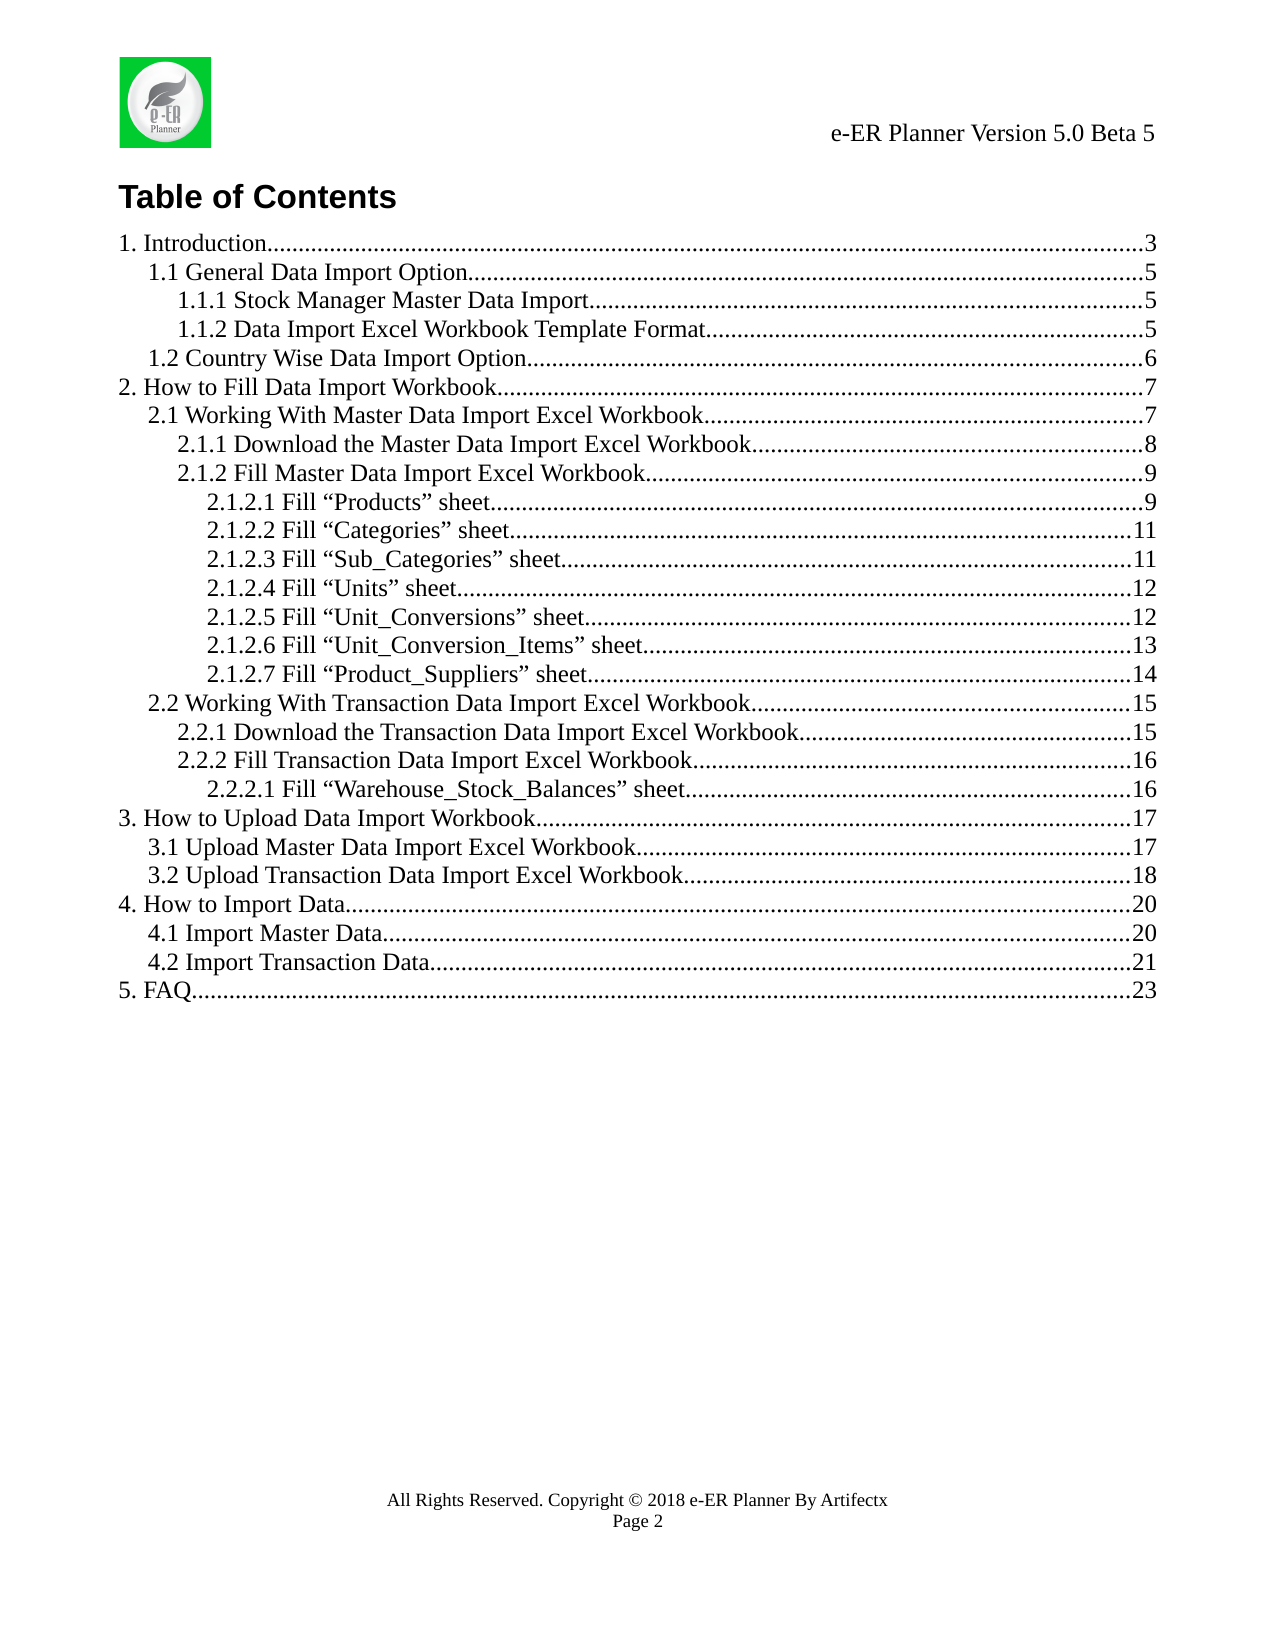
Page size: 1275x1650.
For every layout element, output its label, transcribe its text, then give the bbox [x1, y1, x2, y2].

text 4.2 Import Transaction Data 21 [148, 947, 1157, 975]
picture [119, 57, 212, 148]
text 2.1.2.2 Fill “Categories” sheet 11 [207, 515, 1157, 544]
text 3.2 Upload Transaction Data Import Excel Workbook 18 [148, 860, 1157, 889]
text 2.2 Working With Transaction Data Import Excel Workbook 15 [148, 688, 1157, 717]
text 1.1.1 Stock Manager Master Data Import 5 [177, 285, 1157, 314]
text 2. How to Fill Data Import Workbook 7 [118, 372, 1157, 400]
text 2.1.2.6 Fill “Unit_Conversion_Items” sheet 13 [207, 630, 1157, 659]
text 2.1.2.7 Fill “Product_Suppliers” sheet 14 [207, 659, 1157, 688]
text 2.1.2.5 Fill “Unit_Conversions” sheet 12 [207, 602, 1157, 630]
text 4. How to Import Data 20 [118, 889, 1157, 918]
text 2.1.2 Fill Master Data Import Excel Workbook 9 [177, 458, 1157, 487]
text 2.1 Working With Master Data Import Excel Workbook 7 [148, 400, 1157, 429]
text 2.1.2.1 Fill “Products” sheet 9 [207, 487, 1157, 515]
text 1.1.2 Data Import Excel Workbook Template Format 5 [177, 314, 1157, 343]
text 2.2.2 Fill Transaction Data Import Excel Workbook 16 [177, 745, 1157, 774]
text 3.1 Upload Master Data Import Excel Workbook 17 [148, 832, 1157, 860]
text 4.1 Import Master Data 20 [148, 918, 1157, 947]
subtitle Table of Contents [118, 177, 1157, 215]
text 2.2.2.1 Fill “Warehouse_Stock_Balances” sheet 16 [207, 774, 1157, 803]
text 3. How to Upload Data Import Workbook 17 [118, 803, 1157, 832]
text 2.1.2.4 Fill “Units” sheet 12 [207, 573, 1157, 602]
text 1. Introduction 3 [118, 228, 1157, 257]
text 5. FAQ 23 [118, 975, 1157, 1004]
text 2.1.2.3 Fill “Sub_Categories” sheet 11 [207, 544, 1157, 573]
text 2.1.1 Download the Master Data Import Excel Workbook 8 [177, 429, 1157, 458]
text 2.2.1 Download the Transaction Data Import Excel Workbook 15 [177, 717, 1157, 745]
text 1.2 Country Wise Data Import Option 6 [148, 343, 1157, 372]
text 1.1 General Data Import Option 5 [148, 257, 1157, 285]
